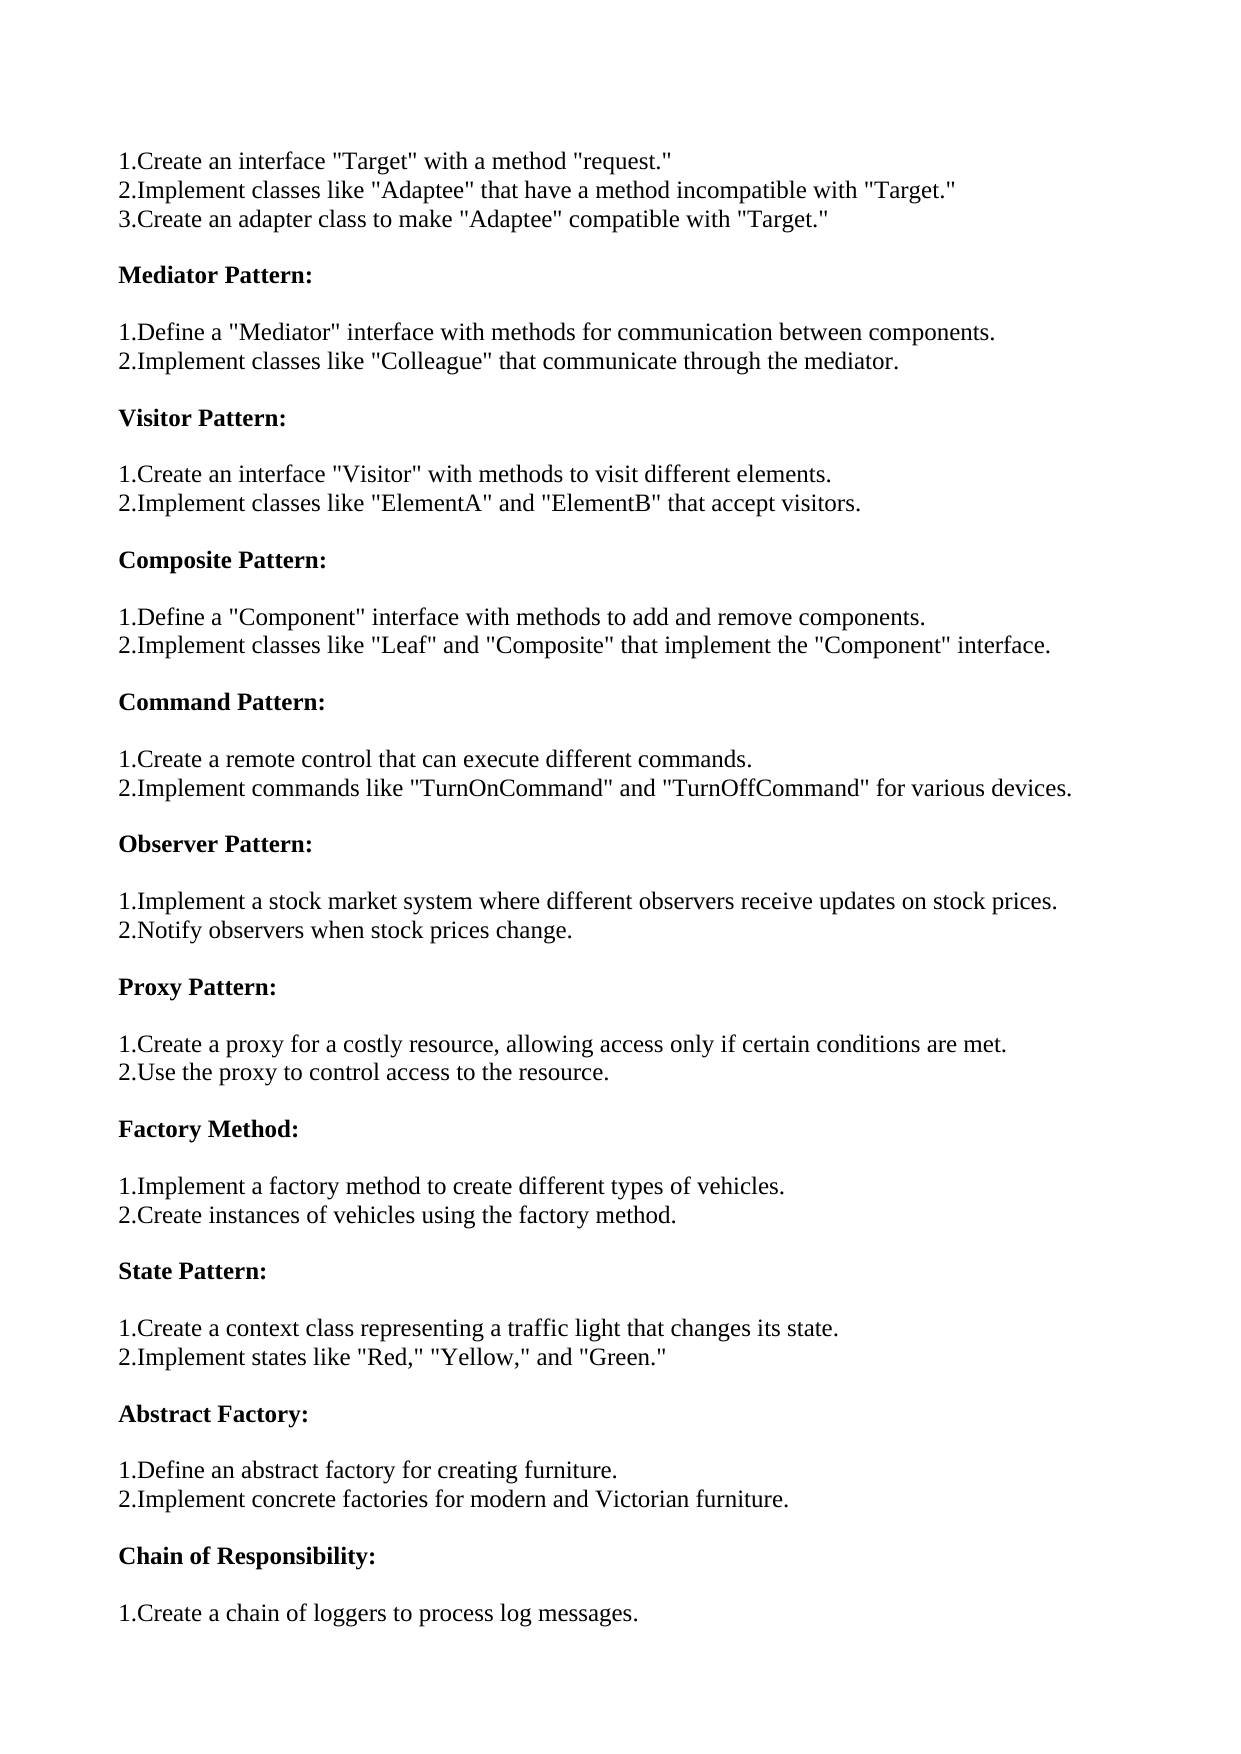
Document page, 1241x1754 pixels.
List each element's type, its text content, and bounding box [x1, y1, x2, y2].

text 1.Implement a factory method to create different types of vehicles. [118, 1171, 1122, 1200]
text 1.Create a remote control that can execute different commands. [118, 744, 1122, 773]
text 2.Implement classes like "Adaptee" that have a method incompatible with "Target." [118, 175, 1122, 204]
text State Pattern: [118, 1256, 1122, 1285]
text Abstract Factory: [118, 1399, 1122, 1427]
text 1.Implement a stock market system where different observers receive updates on stock prices. [118, 886, 1122, 915]
text Composite Pattern: [118, 545, 1122, 574]
text 1.Create a proxy for a costly resource, allowing access only if certain conditions are met. [118, 1029, 1122, 1057]
text 2.Implement commands like "TurnOnCommand" and "TurnOffCommand" for various devices. [118, 773, 1122, 802]
text 2.Implement concrete factories for modern and Victorian furniture. [118, 1484, 1122, 1513]
text Chain of Responsibility: [118, 1541, 1122, 1570]
text 2.Implement classes like "Colleague" that communicate through the mediator. [118, 346, 1122, 375]
text 1.Define a "Component" interface with methods to add and remove components. [118, 602, 1122, 631]
text 3.Create an adapter class to make "Adaptee" compatible with "Target." [118, 204, 1122, 232]
text Observer Pattern: [118, 829, 1122, 858]
text 2.Notify observers when stock prices change. [118, 915, 1122, 944]
text 2.Implement classes like "Leaf" and "Composite" that implement the "Component" interface. [118, 631, 1122, 659]
text 2.Implement states like "Red," "Yellow," and "Green." [118, 1342, 1122, 1371]
text 1.Create an interface "Target" with a method "request." [118, 146, 1122, 175]
text 2.Implement classes like "ElementA" and "ElementB" that accept visitors. [118, 488, 1122, 517]
text Command Pattern: [118, 687, 1122, 716]
text 1.Define an abstract factory for creating furniture. [118, 1456, 1122, 1484]
text Factory Method: [118, 1114, 1122, 1143]
text Mediator Pattern: [118, 260, 1122, 289]
text 2.Use the proxy to control access to the resource. [118, 1057, 1122, 1086]
text Proxy Pattern: [118, 972, 1122, 1001]
text 1.Create a chain of loggers to process log messages. [118, 1598, 1122, 1627]
text 2.Create instances of vehicles using the factory method. [118, 1200, 1122, 1228]
text 1.Create an interface "Visitor" with methods to visit different elements. [118, 459, 1122, 488]
text 1.Define a "Mediator" interface with methods for communication between components. [118, 317, 1122, 346]
text 1.Create a context class representing a traffic light that changes its state. [118, 1313, 1122, 1342]
text Visitor Pattern: [118, 403, 1122, 431]
